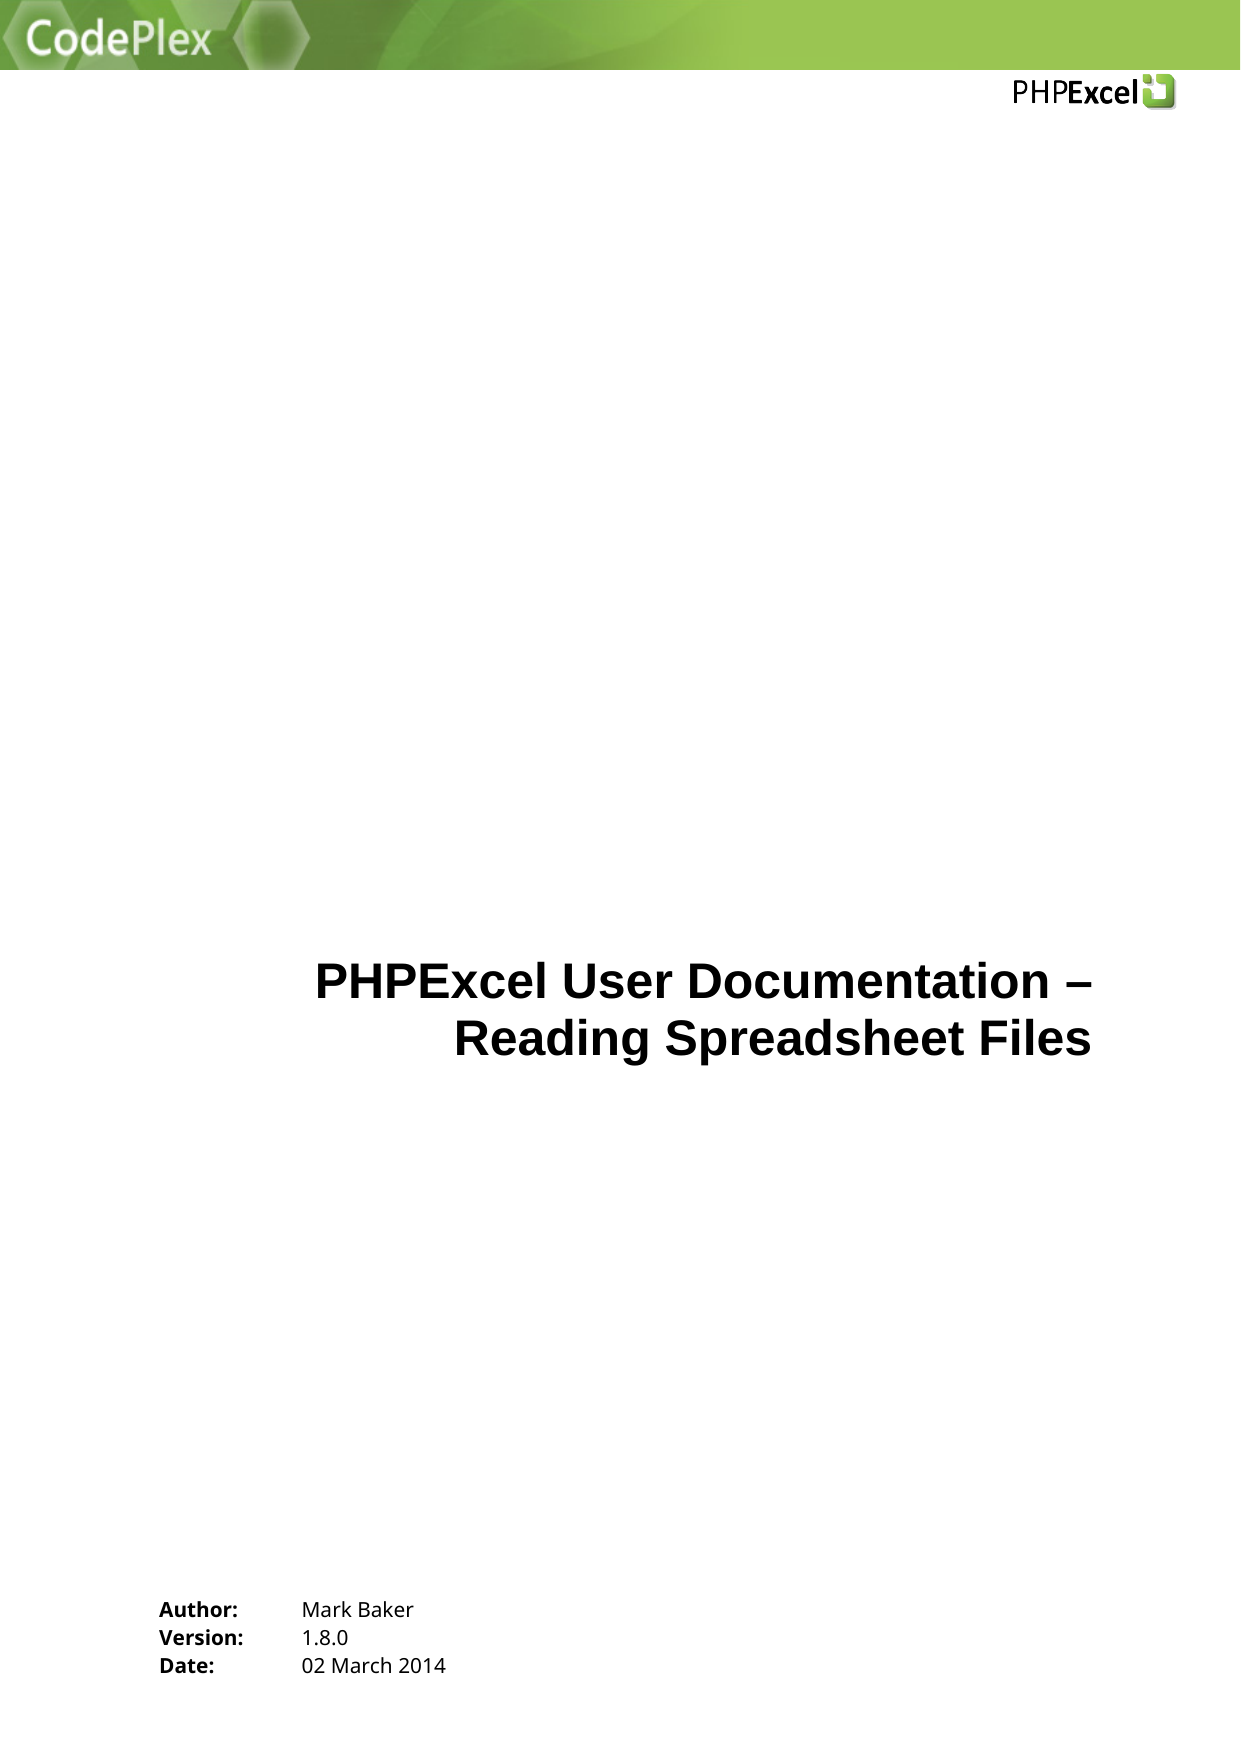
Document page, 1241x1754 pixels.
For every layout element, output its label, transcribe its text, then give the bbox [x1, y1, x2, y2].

title PHPExcel User Documentation – Reading Spreadsheet Files [148, 951, 1092, 1066]
